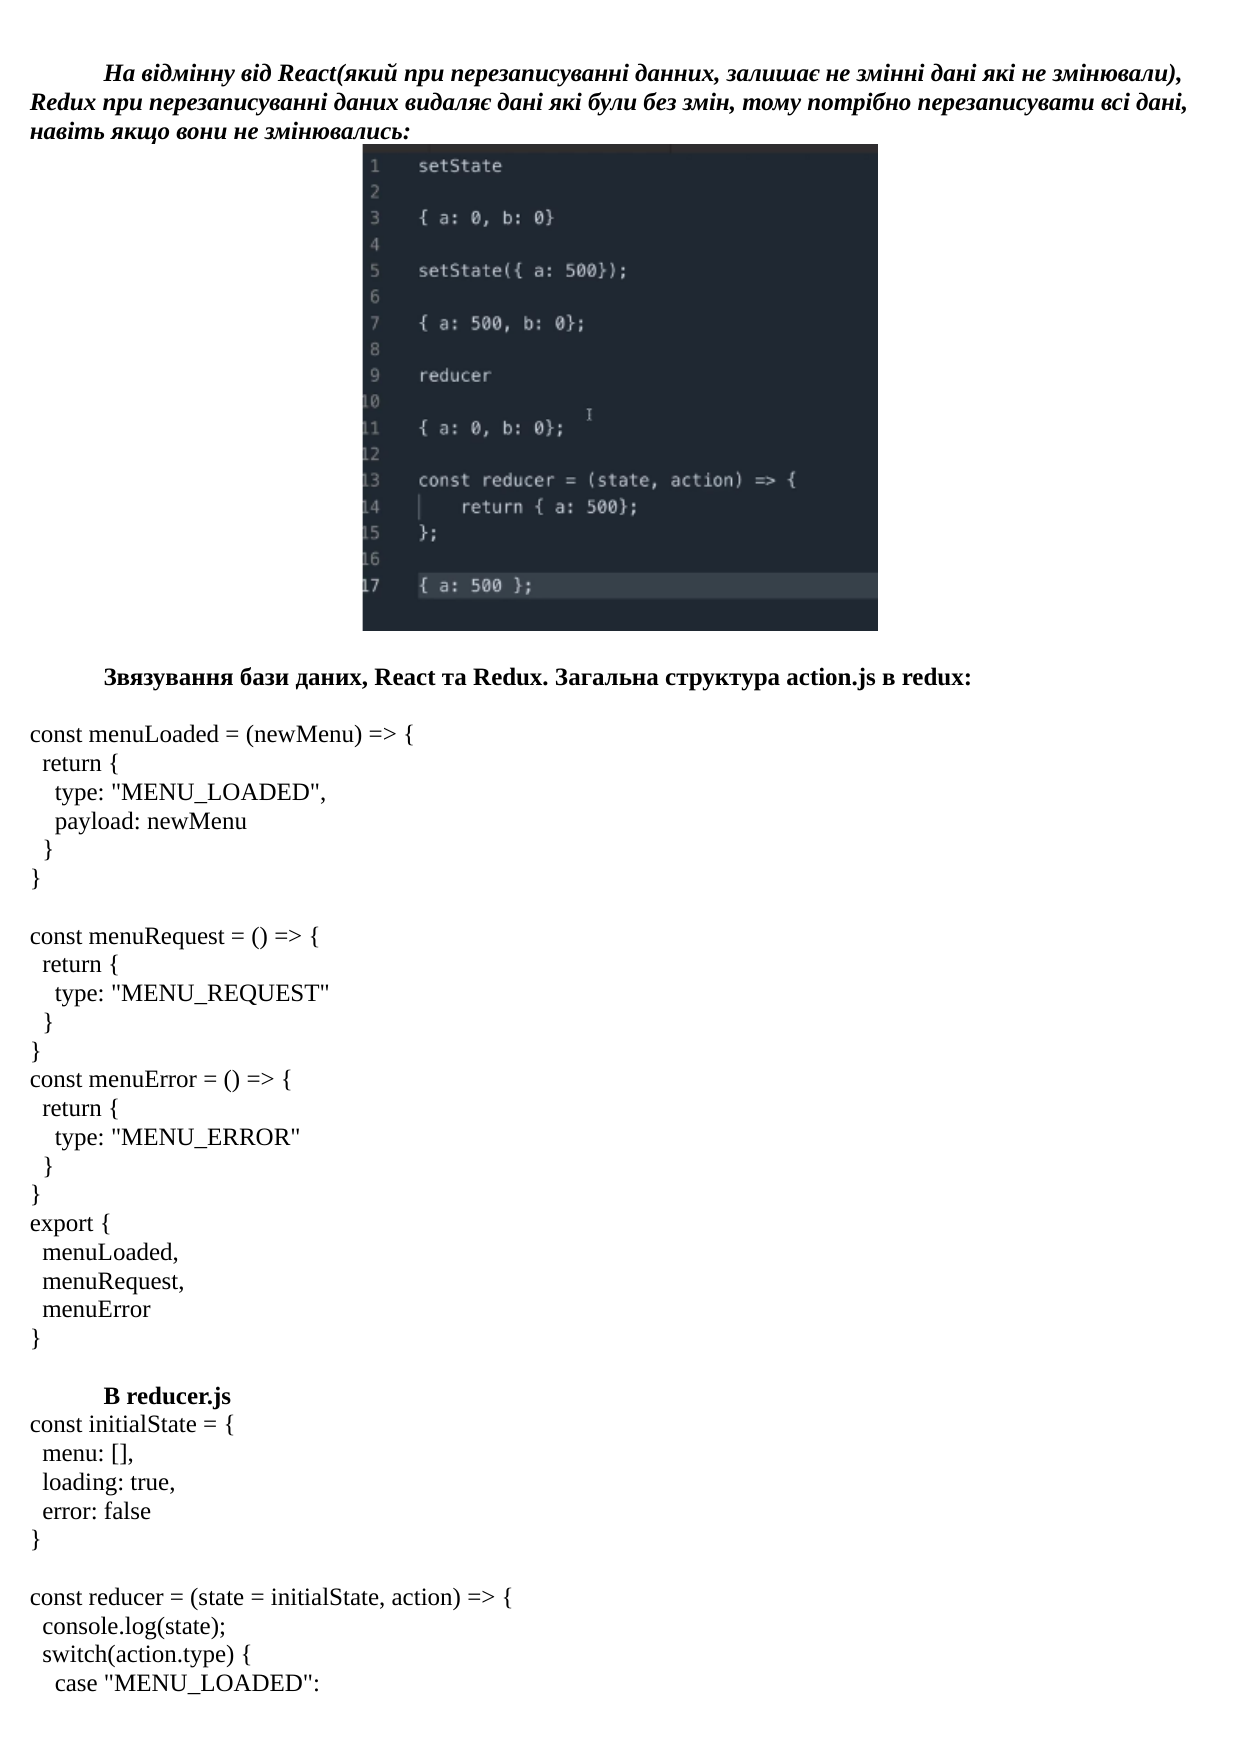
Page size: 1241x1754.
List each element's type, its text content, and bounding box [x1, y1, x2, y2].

text const menuRequest = () => { [29, 921, 1211, 949]
text switch(action.type) { [29, 1639, 1211, 1668]
text На відмінну від React(який при перезаписуванні данних, залишає не змінні дані які не змінювали), Redux при перезаписуванні даних видаляє дані які були без змін, тому потрібно перезаписувати всі дані, навіть якщо вони не змінювались: [29, 58, 1211, 144]
text loading: true, [29, 1467, 1211, 1496]
text type: "MENU_LOADED", [29, 777, 1211, 806]
text const menuError = () => { [29, 1064, 1211, 1093]
text } [29, 1323, 1211, 1352]
text return { [29, 949, 1211, 978]
text const menuLoaded = (newMenu) => { [29, 719, 1211, 748]
text } [29, 863, 1211, 892]
text const initialState = { [29, 1409, 1211, 1438]
text menuLoaded, [29, 1237, 1211, 1266]
text menu: [], [29, 1438, 1211, 1467]
text } [29, 1007, 1211, 1036]
text type: "MENU_REQUEST" [29, 978, 1211, 1007]
text } [29, 1151, 1211, 1179]
text type: "MENU_ERROR" [29, 1122, 1211, 1151]
text console.log(state); [29, 1611, 1211, 1639]
text case "MENU_LOADED": [29, 1668, 1211, 1697]
text payload: newMenu [29, 806, 1211, 834]
text export { [29, 1208, 1211, 1237]
text Звязування бази даних, React та Redux. Загальна структура action.js в redux: [29, 662, 1211, 691]
text } [29, 1524, 1211, 1553]
text menuError [29, 1294, 1211, 1323]
text } [29, 1036, 1211, 1064]
picture [362, 144, 878, 631]
text return { [29, 1093, 1211, 1122]
text В reducer.js [29, 1381, 1211, 1409]
text error: false [29, 1496, 1211, 1524]
text return { [29, 748, 1211, 777]
text } [29, 1179, 1211, 1208]
text const reducer = (state = initialState, action) => { [29, 1582, 1211, 1611]
text } [29, 834, 1211, 863]
text menuRequest, [29, 1266, 1211, 1294]
